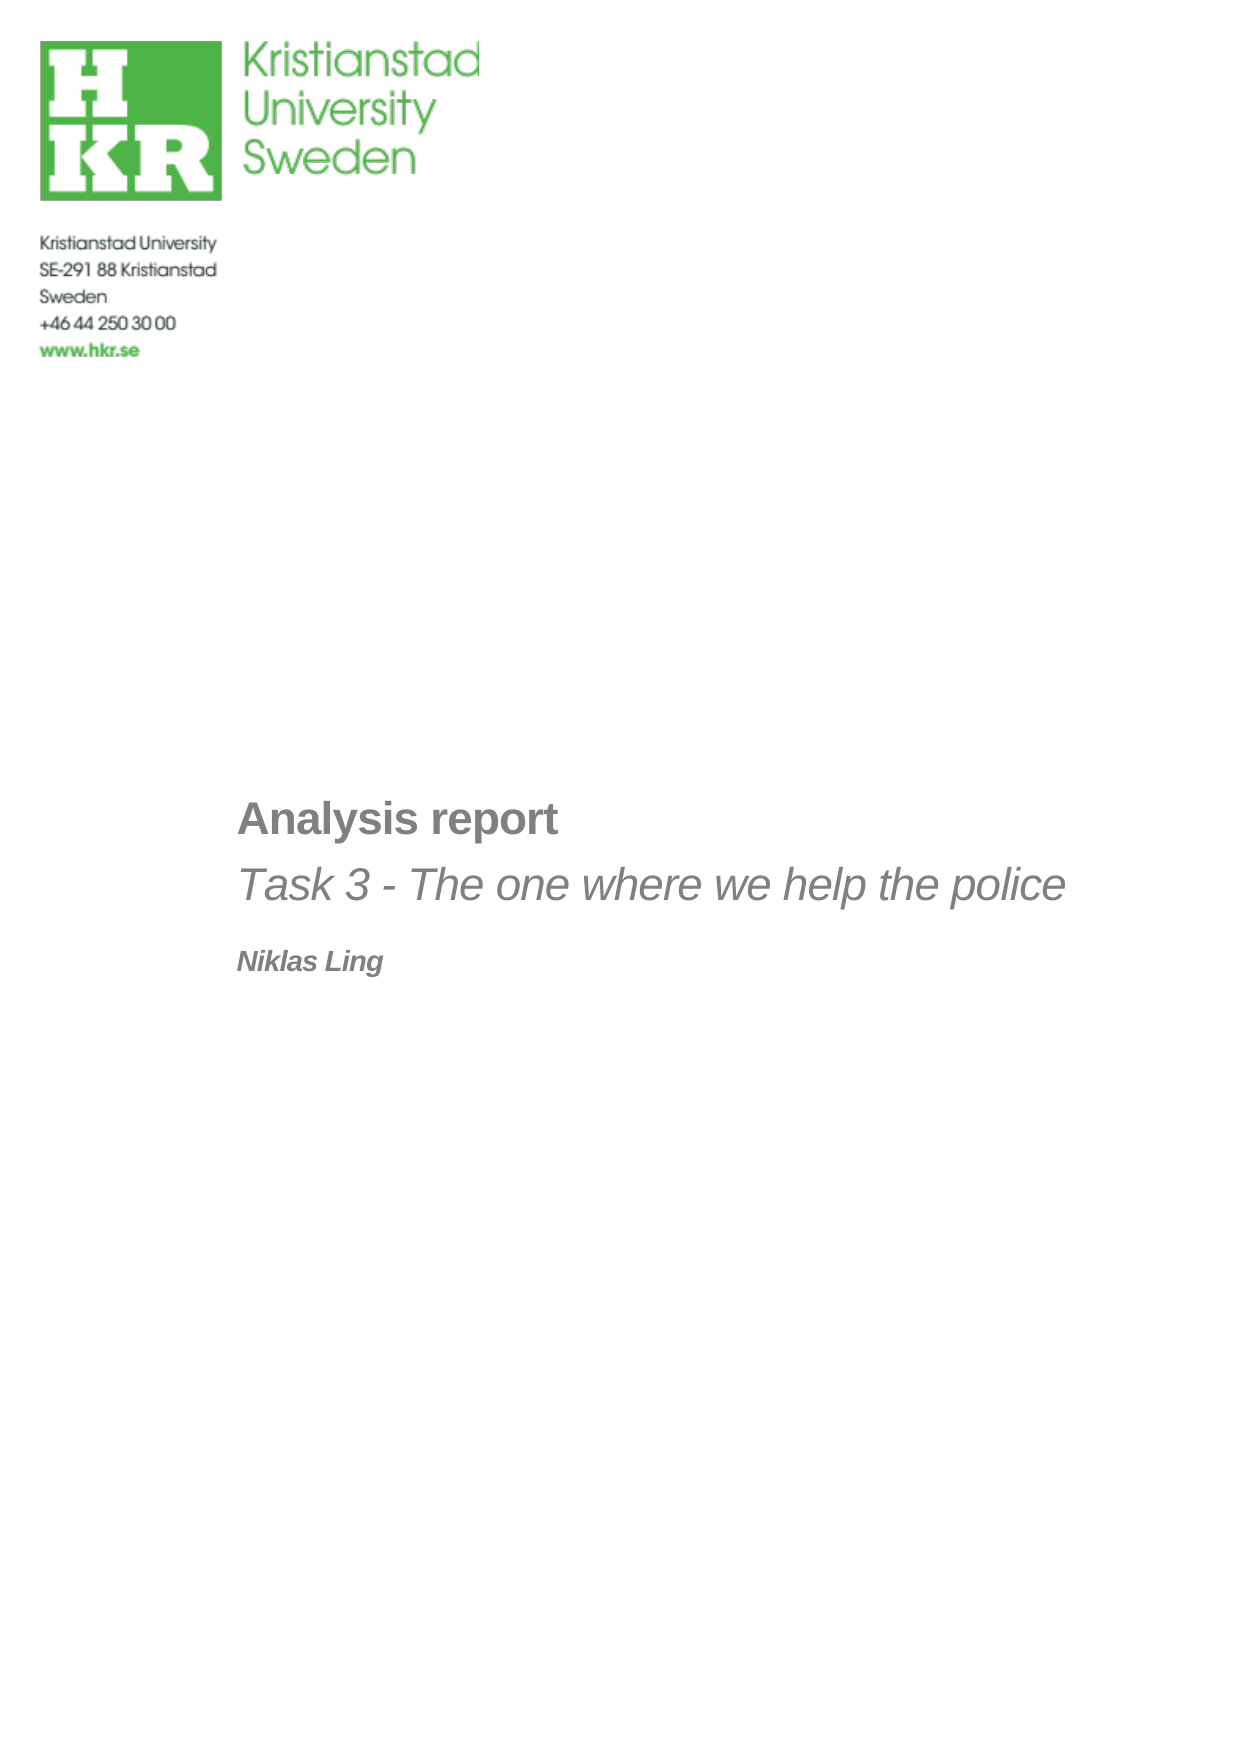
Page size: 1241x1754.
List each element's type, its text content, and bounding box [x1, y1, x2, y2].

text Task 3 - The one where we help the police [236, 844, 1108, 911]
text Analysis report [236, 777, 1108, 844]
text Niklas Ling [236, 944, 1108, 978]
